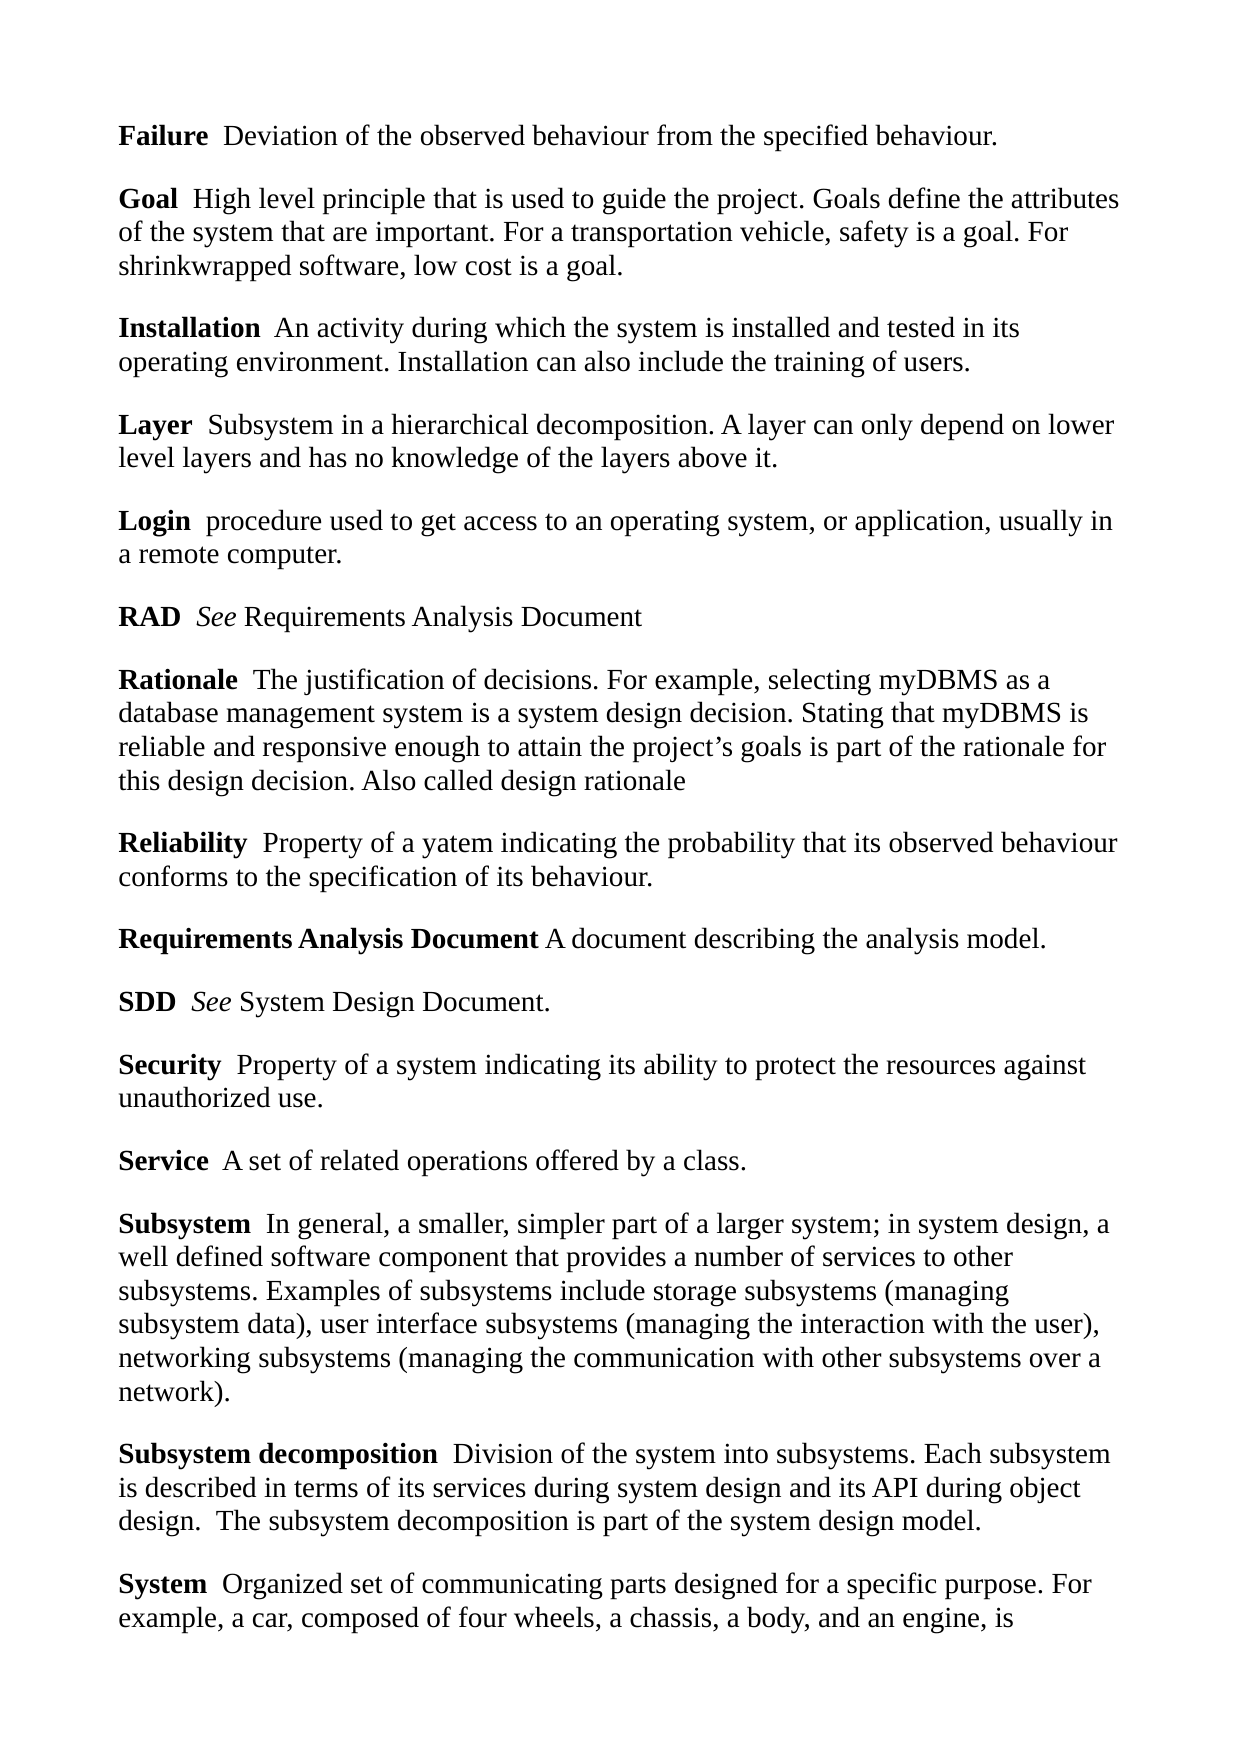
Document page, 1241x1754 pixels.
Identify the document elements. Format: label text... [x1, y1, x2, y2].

text Security Property of a system indicating its ability to protect the resources against unauthorized use. [118, 1047, 1122, 1114]
text Failure Deviation of the observed behaviour from the specified behaviour. [118, 118, 1122, 152]
text Subsystem decomposition Division of the system into subsystems. Each subsystem is described in terms of its services during system design and its API during object design. The subsystem decomposition is part of the system design model. [118, 1436, 1122, 1537]
text Login procedure used to get access to an operating system, or application, usually in a remote computer. [118, 503, 1122, 570]
text SDD See System Design Document. [118, 984, 1122, 1018]
text Requirements Analysis Document A document describing the analysis model. [118, 922, 1122, 955]
text System Organized set of communicating parts designed for a specific purpose. For example, a car, composed of four wheels, a chassis, a body, and an engine, is [118, 1566, 1122, 1633]
text Layer Subsystem in a hierarchical decomposition. A layer can only depend on lower level layers and has no knowledge of the layers above it. [118, 407, 1122, 474]
text Subsystem In general, a smaller, simpler part of a larger system; in system design, a well defined software component that provides a number of services to other subsystems. Examples of subsystems include storage subsystems (managing subsystem data), user interface subsystems (managing the interaction with the user), networking subsystems (managing the communication with other subsystems over a network). [118, 1206, 1122, 1407]
text Goal High level principle that is used to guide the project. Goals define the attributes of the system that are important. For a transportation vehicle, safety is a goal. For shrinkwrapped software, low cost is a goal. [118, 181, 1122, 281]
text Installation An activity during which the system is installed and tested in its operating environment. Installation can also include the training of users. [118, 311, 1122, 378]
text Reliability Property of a yatem indicating the probability that its observed behaviour conforms to the specification of its behaviour. [118, 825, 1122, 892]
text Service A set of related operations offered by a class. [118, 1143, 1122, 1177]
text RAD See Requirements Analysis Document [118, 599, 1122, 633]
text Rationale The justification of decisions. For example, selecting myDBMS as a database management system is a system design decision. Stating that myDBMS is reliable and responsive enough to attain the project’s goals is part of the rationale for this design decision. Also called design rationale [118, 662, 1122, 796]
